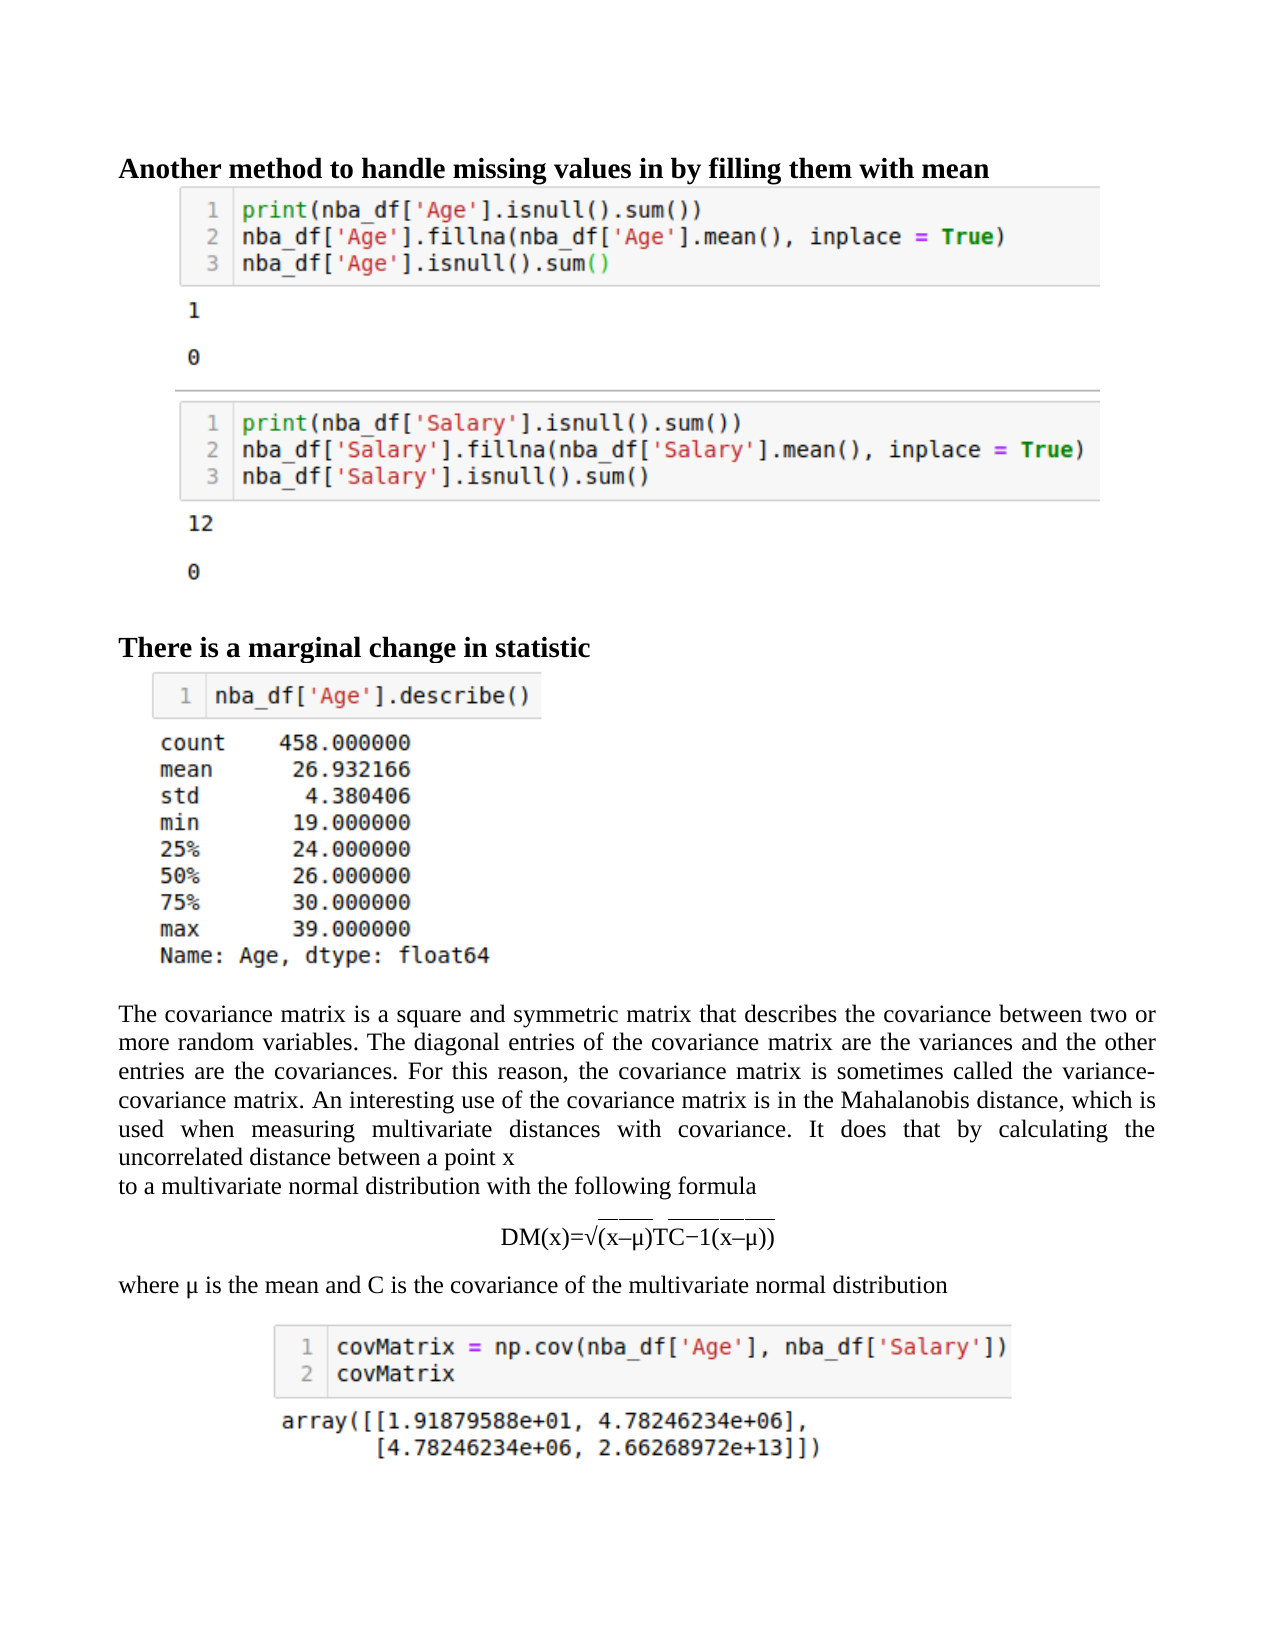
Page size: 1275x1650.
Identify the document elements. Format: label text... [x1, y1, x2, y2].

text where μ is the mean and C is the covariance of the multivariate normal distribution [118, 1270, 1157, 1298]
text to a multivariate normal distribution with the following formula [118, 1171, 1157, 1200]
text Another method to handle missing values in by filling them with mean [118, 152, 1157, 185]
text There is a marginal change in statistic [118, 630, 1157, 663]
picture [143, 663, 542, 993]
text DM(x)=√(x–μ)TC−1(x–μ)) [118, 1219, 1157, 1251]
picture [263, 1317, 1012, 1476]
text The covariance matrix is a square and symmetric matrix that describes the covariance between two or more random variables. The diagonal entries of the covariance matrix are the variances and the other entries are the covariances. For this reason, the covariance matrix is sometimes called the variance-covariance matrix. An interesting use of the covariance matrix is in the Mahalanobis distance, which is used when measuring multivariate distances with covariance. It does that by calculating the uncorrelated distance between a point x [118, 999, 1157, 1171]
picture [175, 185, 1100, 597]
